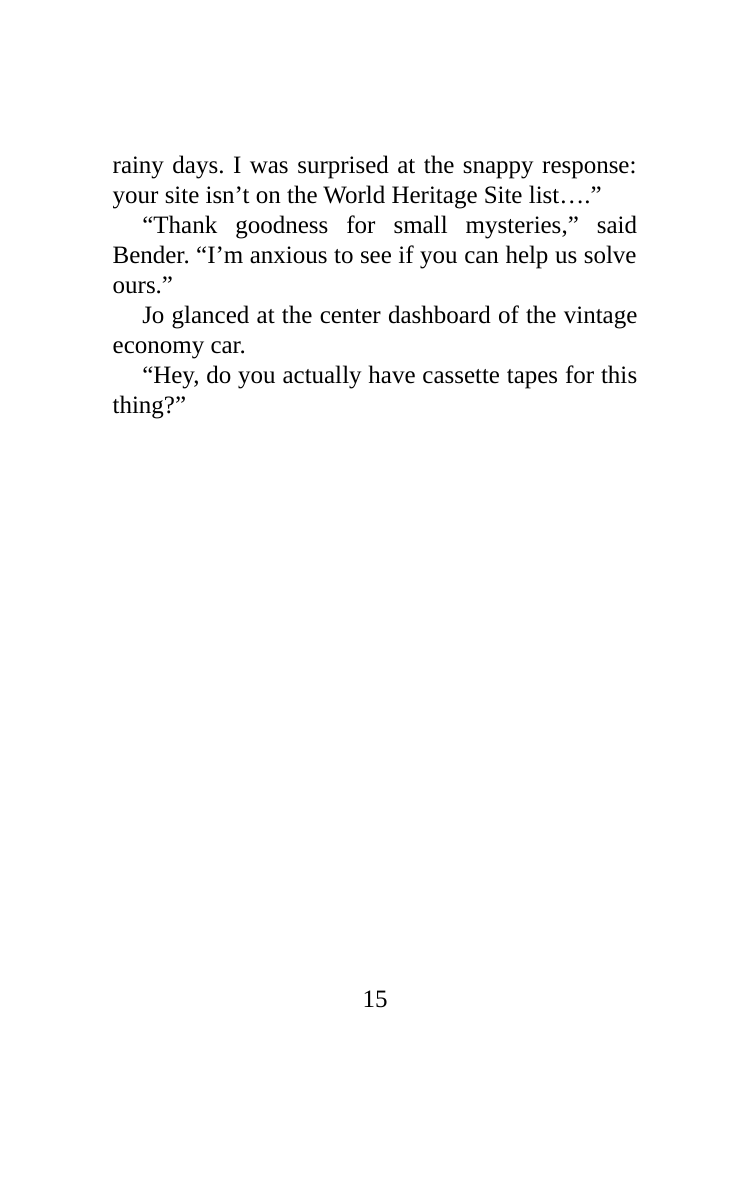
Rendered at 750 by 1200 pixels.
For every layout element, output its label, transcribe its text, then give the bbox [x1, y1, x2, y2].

text “Hey, do you actually have cassette tapes for this thing?” [112, 360, 637, 420]
text “Thank goodness for small mysteries,” said Bender. “I’m anxious to see if you can help us solve ours.” [112, 210, 637, 300]
text Jo glanced at the center dashboard of the vintage economy car. [112, 300, 637, 360]
text rainy days. I was surprised at the snappy response: your site isn’t on the World Heritage Site list….” [112, 150, 637, 210]
